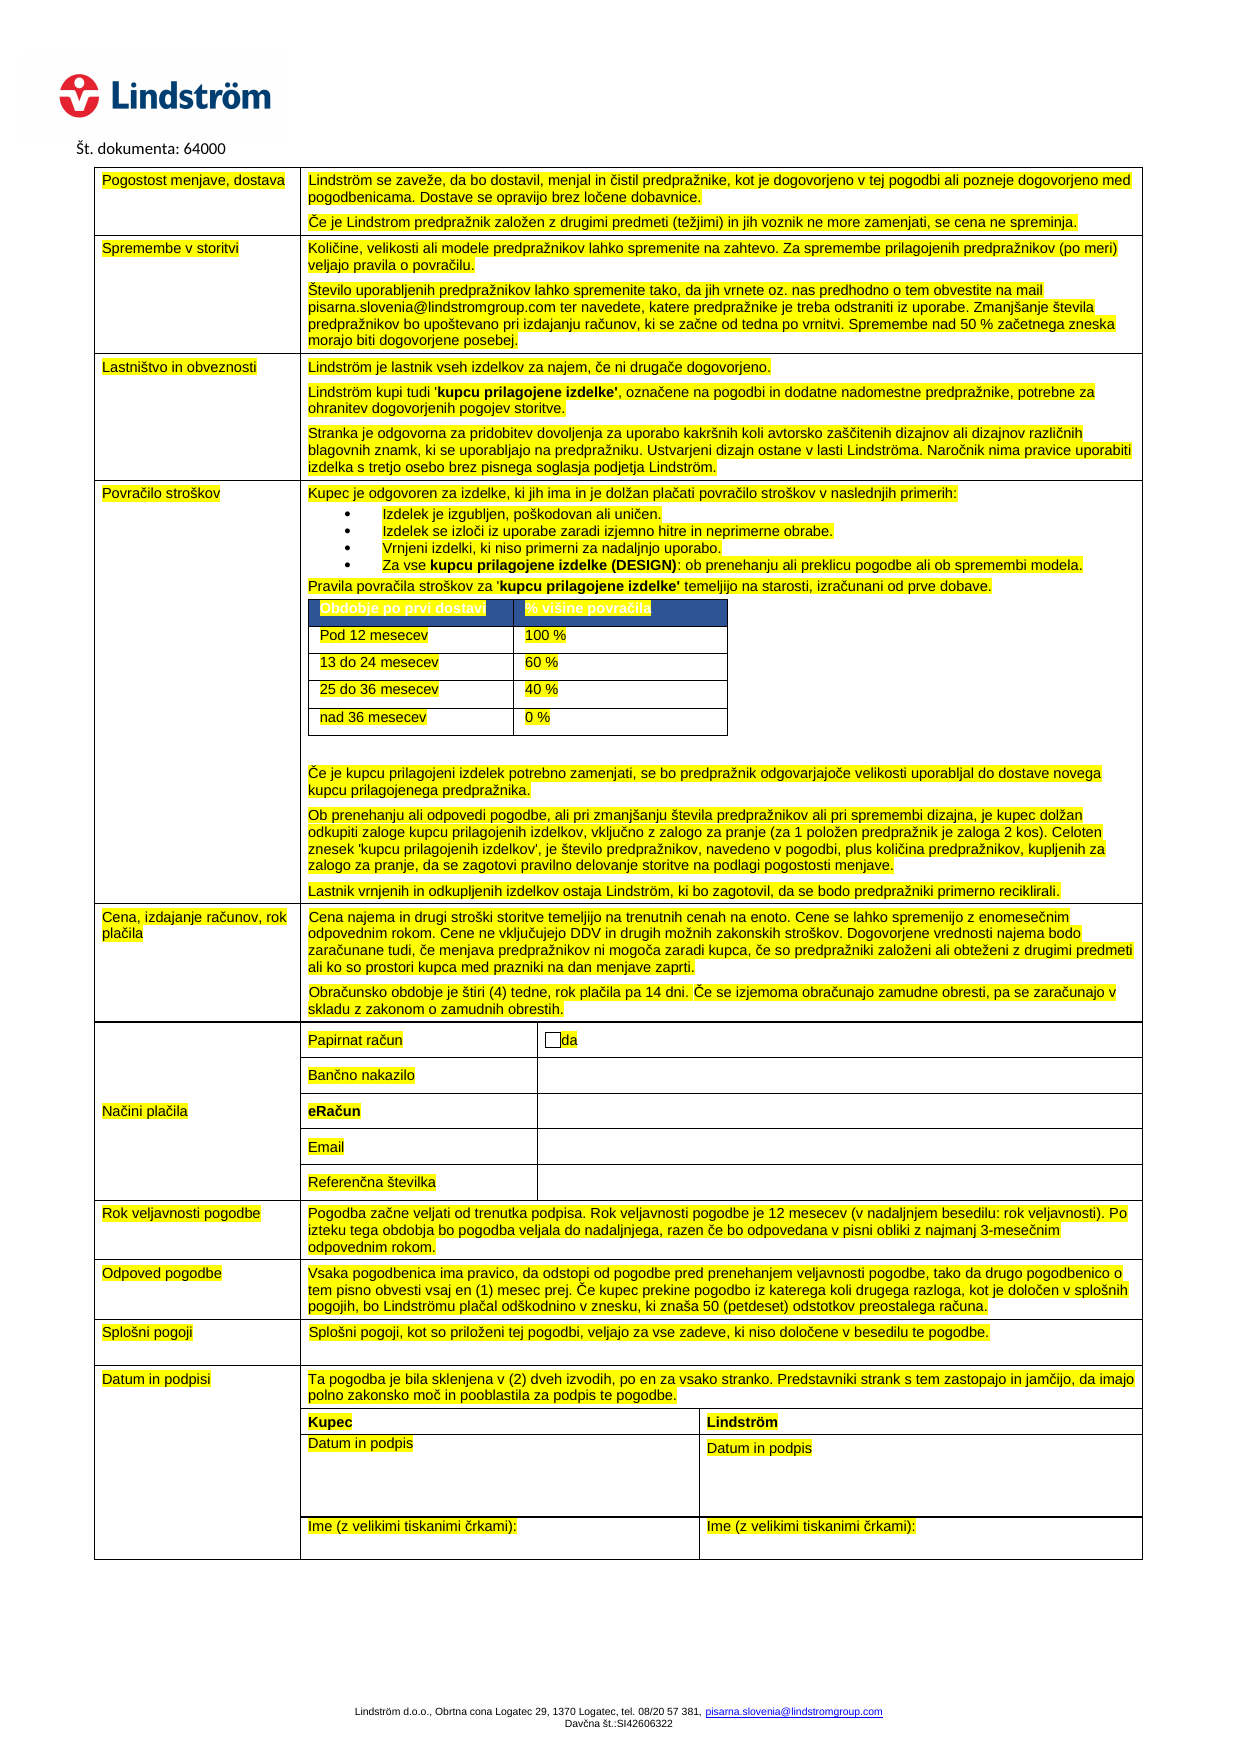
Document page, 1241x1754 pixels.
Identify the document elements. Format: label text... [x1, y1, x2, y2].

table_cell Načini plačila [95, 1023, 300, 1199]
table_cell Povračilo stroškov [95, 481, 300, 903]
table_cell Datum in podpis [700, 1435, 1142, 1516]
table_cell Referenčna številka [301, 1165, 537, 1199]
table_cell Datum in podpisi [95, 1366, 300, 1559]
table_cell [538, 1165, 1142, 1199]
table_cell nad 36 mesecev [309, 709, 513, 734]
table_cell Cena, izdajanje računov, rok plačila [95, 904, 300, 1021]
table_header Pogostost menjave, dostava [95, 168, 300, 235]
table_header % višine povračila [514, 600, 727, 626]
table_cell Odpoved pogodbe [95, 1260, 300, 1319]
table_cell Email [301, 1129, 537, 1164]
table_header Obdobje po prvi dostavi [309, 600, 513, 626]
table_cell Papirnat račun [301, 1023, 537, 1057]
table_cell Lastništvo in obveznosti [95, 354, 300, 480]
table_cell Pod 12 mesecev [309, 627, 513, 653]
table_cell 0 % [514, 709, 727, 734]
table_cell Ime (z velikimi tiskanimi črkami): [700, 1518, 1142, 1559]
table_cell Kupec je odgovoren za izdelke, ki jih ima in je dolžan plačati povračilo stroškov v naslednjih primerih: Izdelek je izgubljen, poškodovan ali uničen. Izdelek se izloči iz uporabe zaradi izjemno hitre in neprimerne obrabe. Vrnjeni izdelki, ki niso primerni za nadaljnjo uporabo. Za vse kupcu prilagojene izdelke (DESIGN): ob prenehanju ali preklicu pogodbe ali ob spremembi modela. Pravila povračila stroškov za 'kupcu prilagojene izdelke' temeljijo na starosti, izračunani od prve dobave. Če je kupcu prilagojeni izdelek potrebno zamenjati, se bo predpražnik odgovarjajoče velikosti uporabljal do dostave novega kupcu prilagojenega predpražnika. Ob prenehanju ali odpovedi pogodbe, ali pri zmanjšanju števila predpražnikov ali pri spremembi dizajna, je kupec dolžan odkupiti zaloge kupcu prilagojenih izdelkov, vključno z zalogo za pranje (za 1 položen predpražnik je zaloga 2 kos). Celoten znesek 'kupcu prilagojenih izdelkov', je število predpražnikov, navedeno v pogodbi, plus količina predpražnikov, kupljenih za zalogo za pranje, da se zagotovi pravilno delovanje storitve na podlagi pogostosti menjave. Lastnik vrnjenih in odkupljenih izdelkov ostaja Lindström, ki bo zagotovil, da se bodo predpražniki primerno reciklirali. [301, 481, 1142, 903]
table_cell [538, 1129, 1142, 1164]
table_cell 40 % [514, 681, 727, 707]
table_header Lindström se zaveže, da bo dostavil, menjal in čistil predpražnike, kot je dogovorjeno v tej pogodbi ali pozneje dogovorjeno med pogodbenicama. Dostave se opravijo brez ločene dobavnice. Če je Lindstrom predpražnik založen z drugimi predmeti (težjimi) in jih voznik ne more zamenjati, se cena ne spreminja. [301, 168, 1142, 235]
table_cell Lindström je lastnik vseh izdelkov za najem, če ni drugače dogovorjeno. Lindström kupi tudi 'kupcu prilagojene izdelke', označene na pogodbi in dodatne nadomestne predpražnike, potrebne za ohranitev dogovorjenih pogojev storitve. Stranka je odgovorna za pridobitev dovoljenja za uporabo kakršnih koli avtorsko zaščitenih dizajnov ali dizajnov različnih blagovnih znamk, ki se uporabljajo na predpražniku. Ustvarjeni dizajn ostane v lasti Lindströma. Naročnik nima pravice uporabiti izdelka s tretjo osebo brez pisnega soglasja podjetja Lindström. [301, 354, 1142, 480]
table_cell Splošni pogoji, kot so priloženi tej pogodbi, veljajo za vse zadeve, ki niso določene v besedilu te pogodbe. [301, 1320, 1142, 1365]
table_cell eRačun [301, 1094, 537, 1128]
table_cell Datum in podpis [301, 1435, 699, 1516]
table_cell Rok veljavnosti pogodbe [95, 1201, 300, 1259]
table_cell 25 do 36 mesecev [309, 681, 513, 707]
table_cell [538, 1094, 1142, 1128]
table_cell 13 do 24 mesecev [309, 654, 513, 680]
table_cell [538, 1058, 1142, 1093]
table_cell Ta pogodba je bila sklenjena v (2) dveh izvodih, po en za vsako stranko. Predstavniki strank s tem zastopajo in jamčijo, da imajo polno zakonsko moč in pooblastila za podpis te pogodbe. [301, 1366, 1142, 1408]
table_cell 100 % [514, 627, 727, 653]
table_cell 60 % [514, 654, 727, 680]
table_cell Ime (z velikimi tiskanimi črkami): [301, 1518, 699, 1559]
table_cell Pogodba začne veljati od trenutka podpisa. Rok veljavnosti pogodbe je 12 mesecev (v nadaljnjem besedilu: rok veljavnosti). Po izteku tega obdobja bo pogodba veljala do nadaljnjega, razen če bo odpovedana v pisni obliki z najmanj 3-mesečnim odpovednim rokom. [301, 1201, 1142, 1259]
table_cell Bančno nakazilo [301, 1058, 537, 1093]
table_cell Spremembe v storitvi [95, 236, 300, 353]
table_cell Količine, velikosti ali modele predpražnikov lahko spremenite na zahtevo. Za spremembe prilagojenih predpražnikov (po meri) veljajo pravila o povračilu. Število uporabljenih predpražnikov lahko spremenite tako, da jih vrnete oz. nas predhodno o tem obvestite na mail pisarna.slovenia@lindstromgroup.com ter navedete, katere predpražnike je treba odstraniti iz uporabe. Zmanjšanje števila predpražnikov bo upoštevano pri izdajanju računov, ki se začne od tedna po vrnitvi. Spremembe nad 50 % začetnega zneska morajo biti dogovorjene posebej. [301, 236, 1142, 353]
table_cell Vsaka pogodbenica ima pravico, da odstopi od pogodbe pred prenehanjem veljavnosti pogodbe, tako da drugo pogodbenico o tem pisno obvesti vsaj en (1) mesec prej. Če kupec prekine pogodbo iz katerega koli drugega razloga, kot je določen v splošnih pogojih, bo Lindströmu plačal odškodnino v znesku, ki znaša 50 (petdeset) odstotkov preostalega računa. [301, 1260, 1142, 1319]
table_cell da [538, 1023, 1142, 1057]
table_cell Splošni pogoji [95, 1320, 300, 1365]
table_cell Cena najema in drugi stroški storitve temeljijo na trenutnih cenah na enoto. Cene se lahko spremenijo z enomesečnim odpovednim rokom. Cene ne vključujejo DDV in drugih možnih zakonskih stroškov. Dogovorjene vrednosti najema bodo zaračunane tudi, če menjava predpražnikov ni mogoča zaradi kupca, če so predpražniki založeni ali obteženi z drugimi predmeti ali ko so prostori kupca med prazniki na dan menjave zaprti. Obračunsko obdobje je štiri (4) tedne, rok plačila pa 14 dni. Če se izjemoma obračunajo zamudne obresti, pa se zaračunajo v skladu z zakonom o zamudnih obrestih. [301, 904, 1142, 1021]
table_cell Kupec [301, 1409, 699, 1434]
table_cell Lindström [700, 1409, 1142, 1434]
picture [20, 53, 290, 140]
